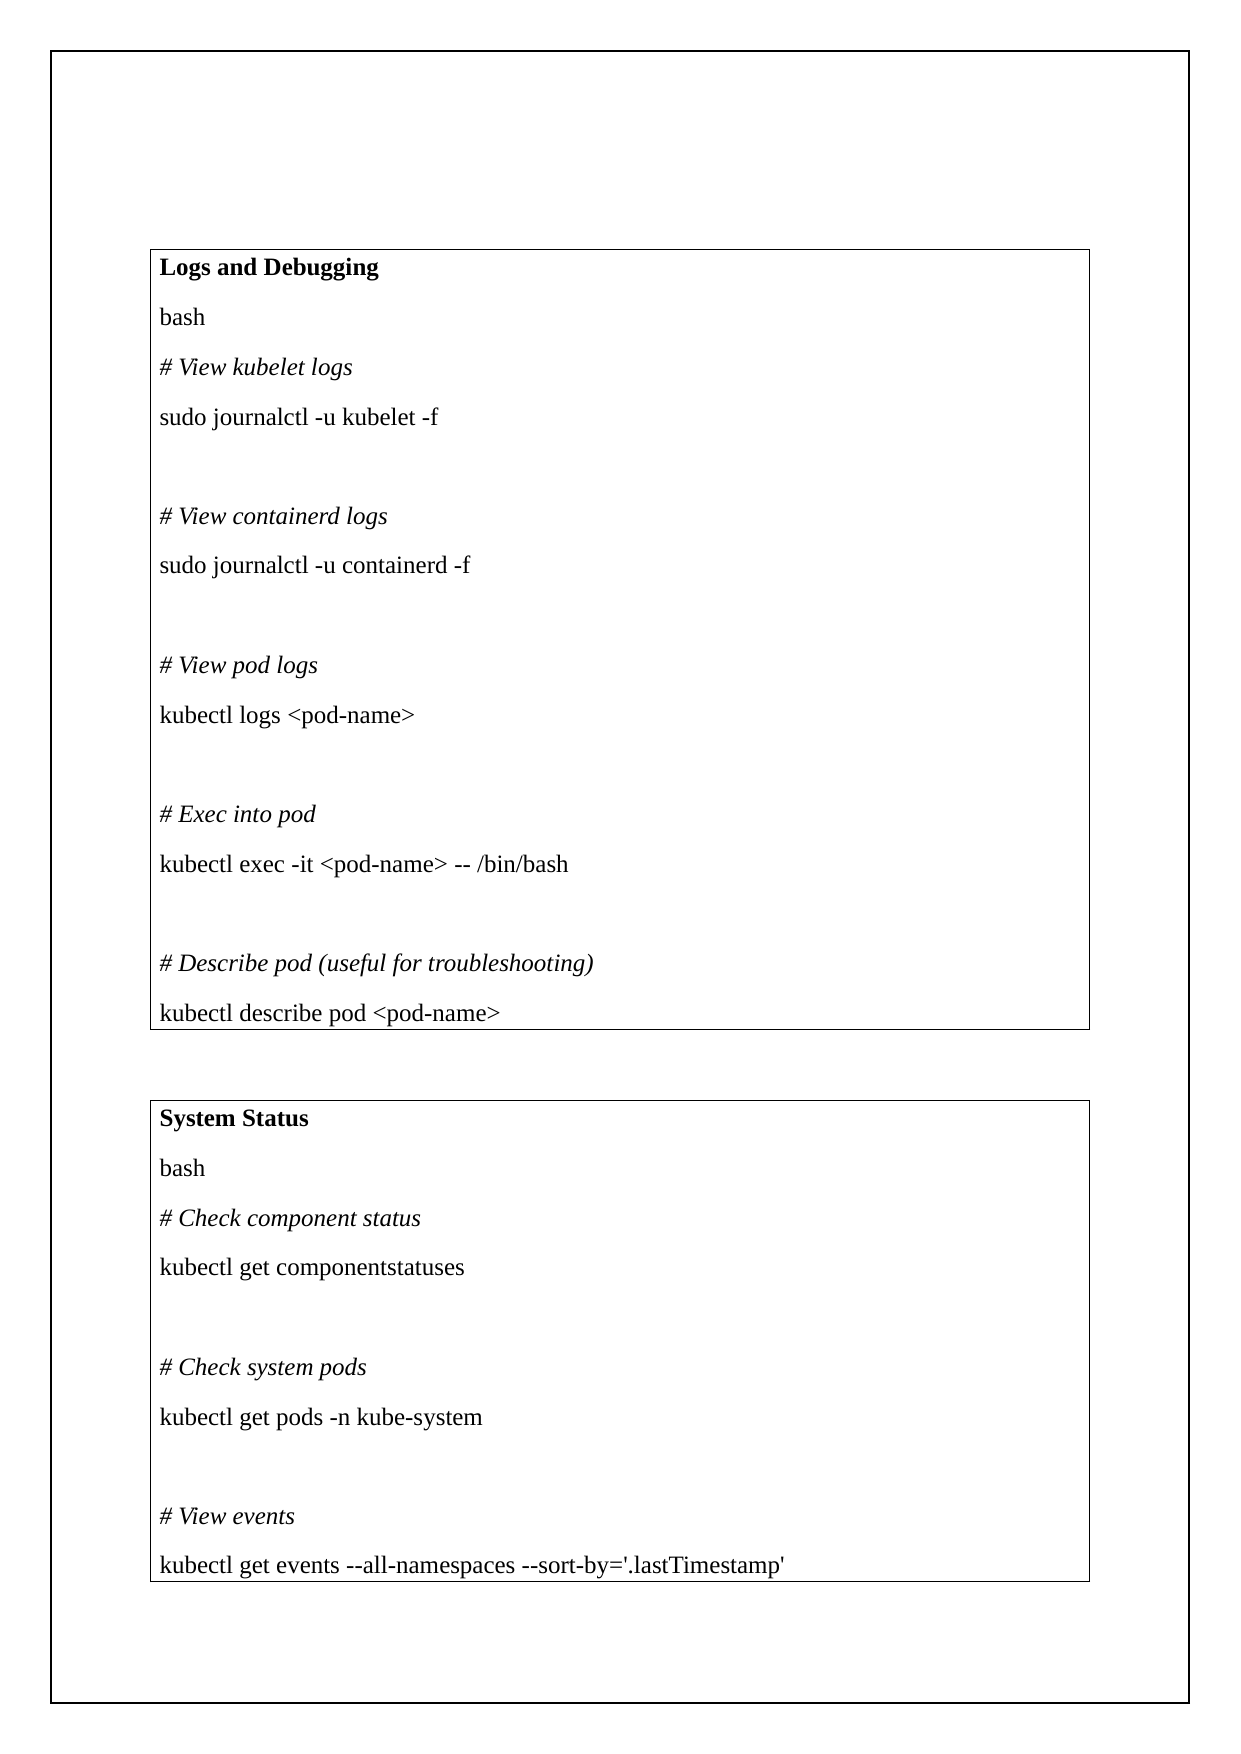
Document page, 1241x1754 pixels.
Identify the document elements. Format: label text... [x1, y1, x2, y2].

text Logs and Debugging [151, 250, 1089, 281]
text # View events [151, 1498, 1089, 1530]
text bash [151, 1150, 1089, 1182]
text # View pod logs [151, 647, 1089, 679]
text System Status [151, 1101, 1089, 1132]
text kubectl get componentstatuses [151, 1249, 1089, 1281]
text kubectl get pods -n kube-system [151, 1398, 1089, 1430]
text # View kubelet logs [151, 349, 1089, 381]
text # Describe pod (useful for troubleshooting) [151, 945, 1089, 977]
text kubectl logs <pod-name> [151, 697, 1089, 728]
text # Check component status [151, 1200, 1089, 1232]
text kubectl describe pod <pod-name> [151, 995, 1089, 1029]
text # View containerd logs [151, 498, 1089, 530]
text sudo journalctl -u containerd -f [151, 547, 1089, 579]
text kubectl get events --all-namespaces --sort-by='.lastTimestamp' [151, 1547, 1089, 1581]
text sudo journalctl -u kubelet -f [151, 398, 1089, 430]
text bash [151, 299, 1089, 331]
text kubectl exec -it <pod-name> -- /bin/bash [151, 846, 1089, 877]
text # Exec into pod [151, 796, 1089, 828]
text # Check system pods [151, 1349, 1089, 1381]
